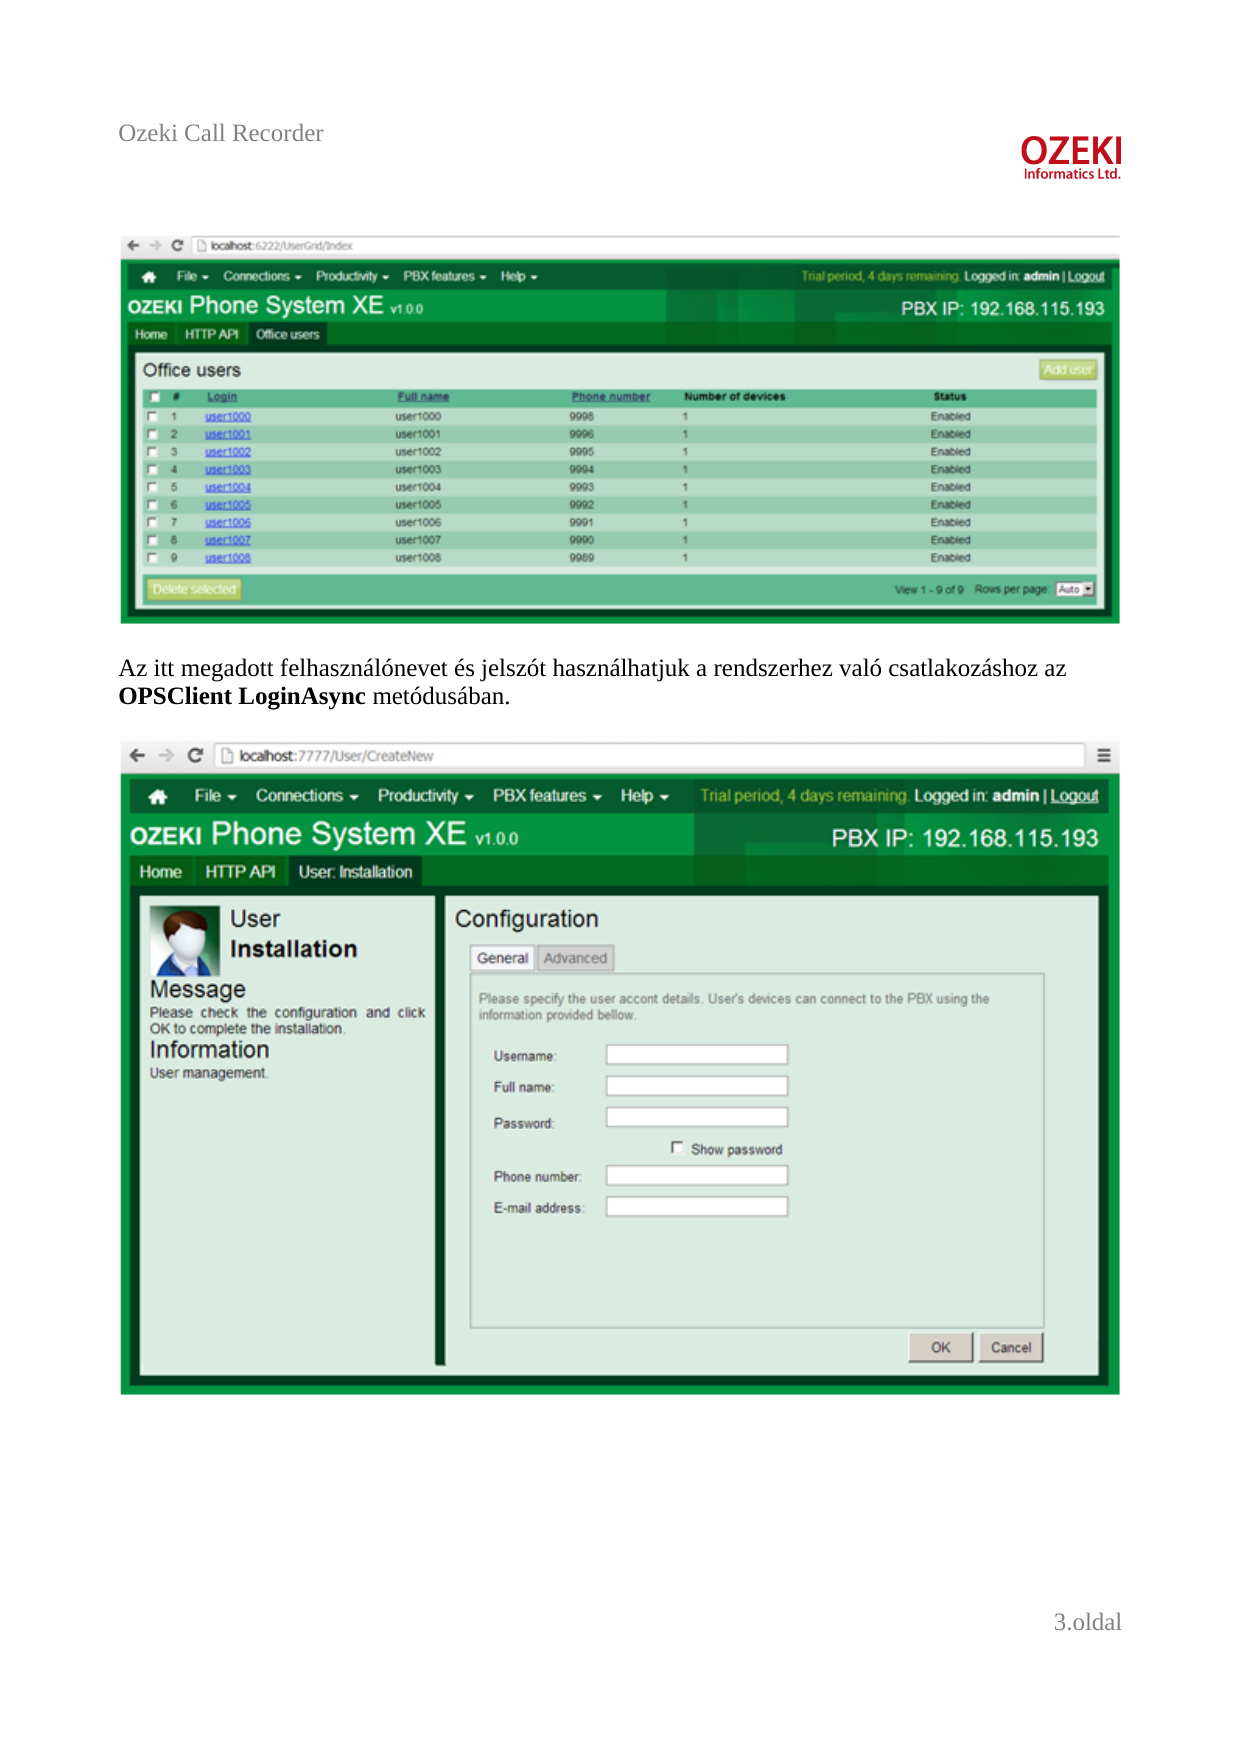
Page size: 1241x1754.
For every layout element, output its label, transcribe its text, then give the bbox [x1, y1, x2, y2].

text Az itt megadott felhasználónevet és jelszót használhatjuk a rendszerhez való csatlakozáshoz az OPSClient LoginAsync metódusában. [118, 653, 1122, 710]
picture [1020, 135, 1122, 181]
